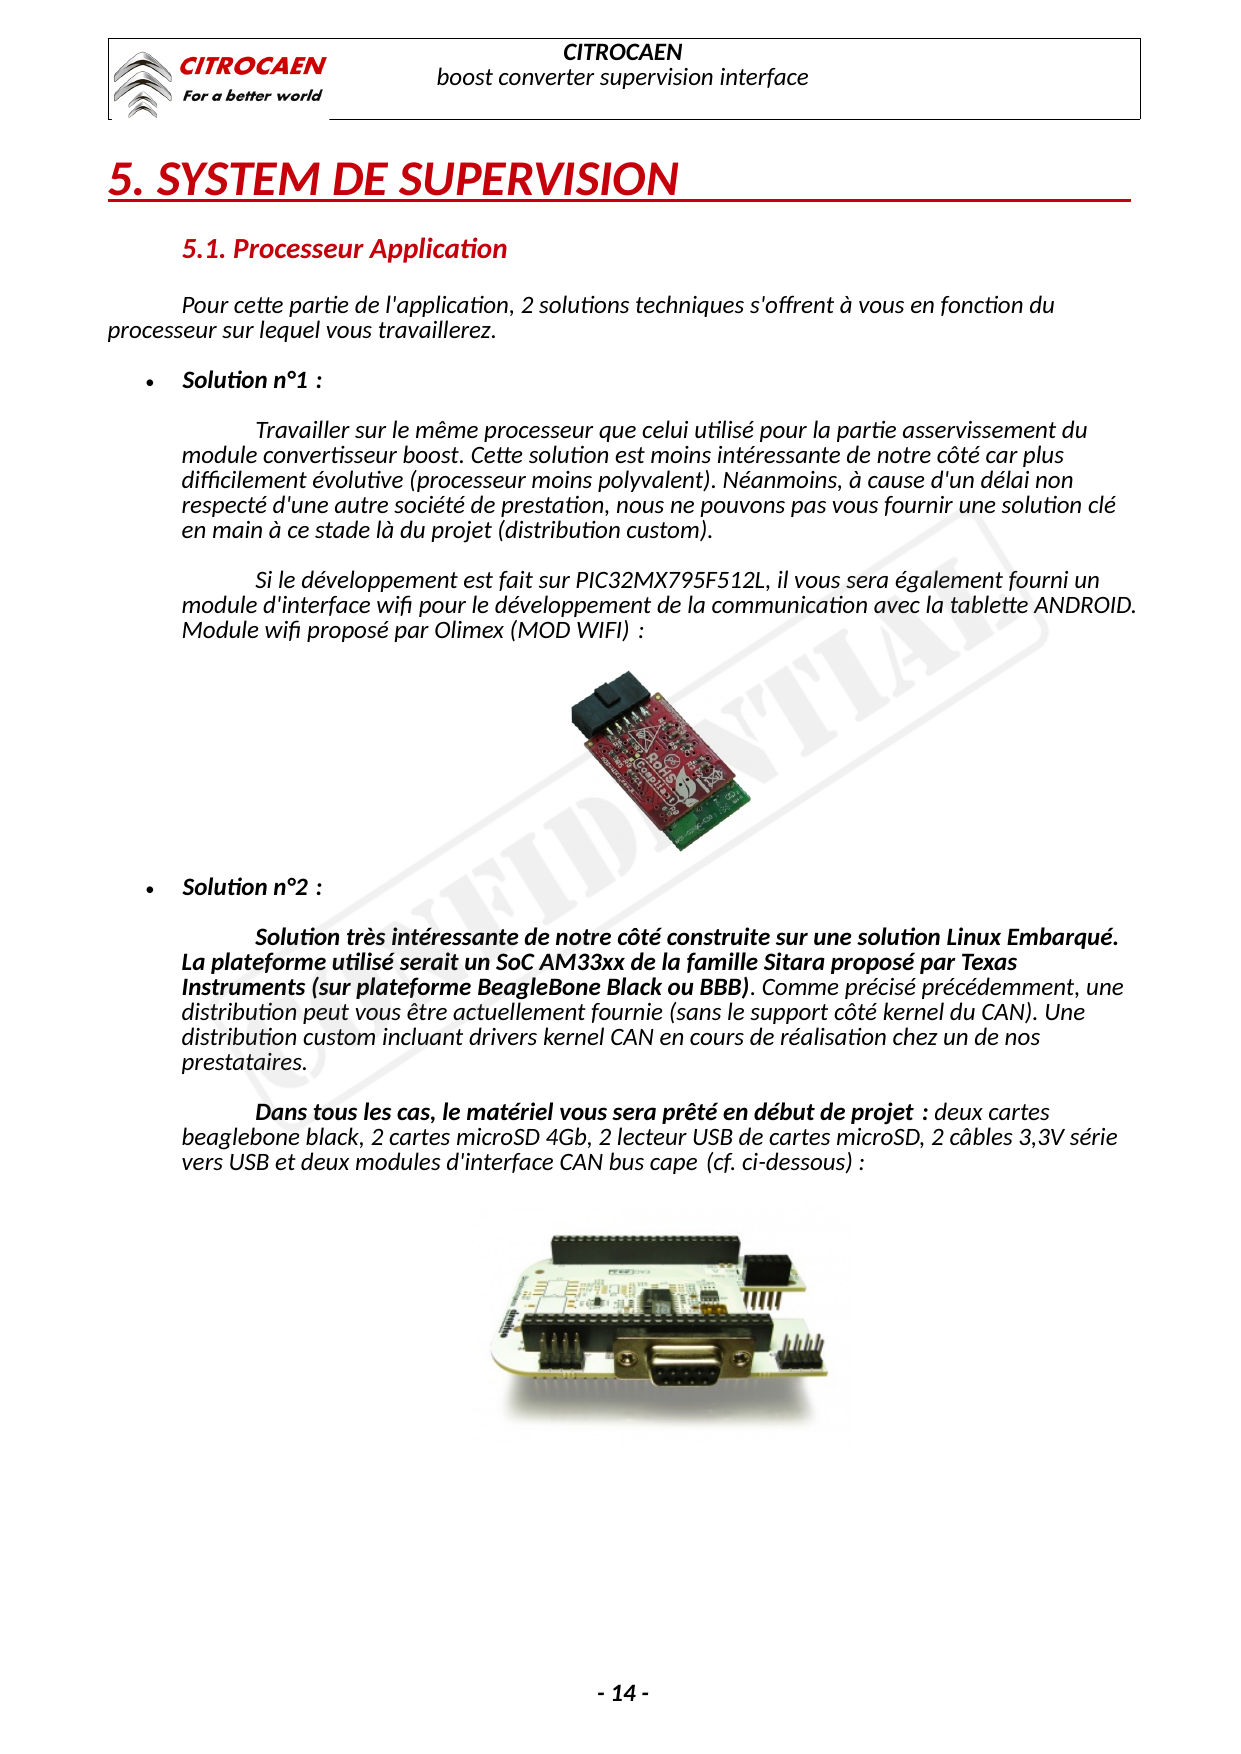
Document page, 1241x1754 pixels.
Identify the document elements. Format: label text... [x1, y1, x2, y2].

text Pour cette partie de l'application, 2 solutions techniques s'offrent à vous en fonction du processeur sur lequel vous travaillerez. [107, 295, 1140, 345]
text 5. SYSTEM DE SUPERVISION [107, 158, 1140, 208]
list Solution n°1 : [145, 370, 210, 375]
picture [471, 1201, 851, 1446]
picture [542, 670, 780, 852]
list Solution n°1 : [212, 370, 1140, 375]
picture [111, 49, 330, 120]
text 5.1. Processeur Application [181, 237, 1140, 266]
